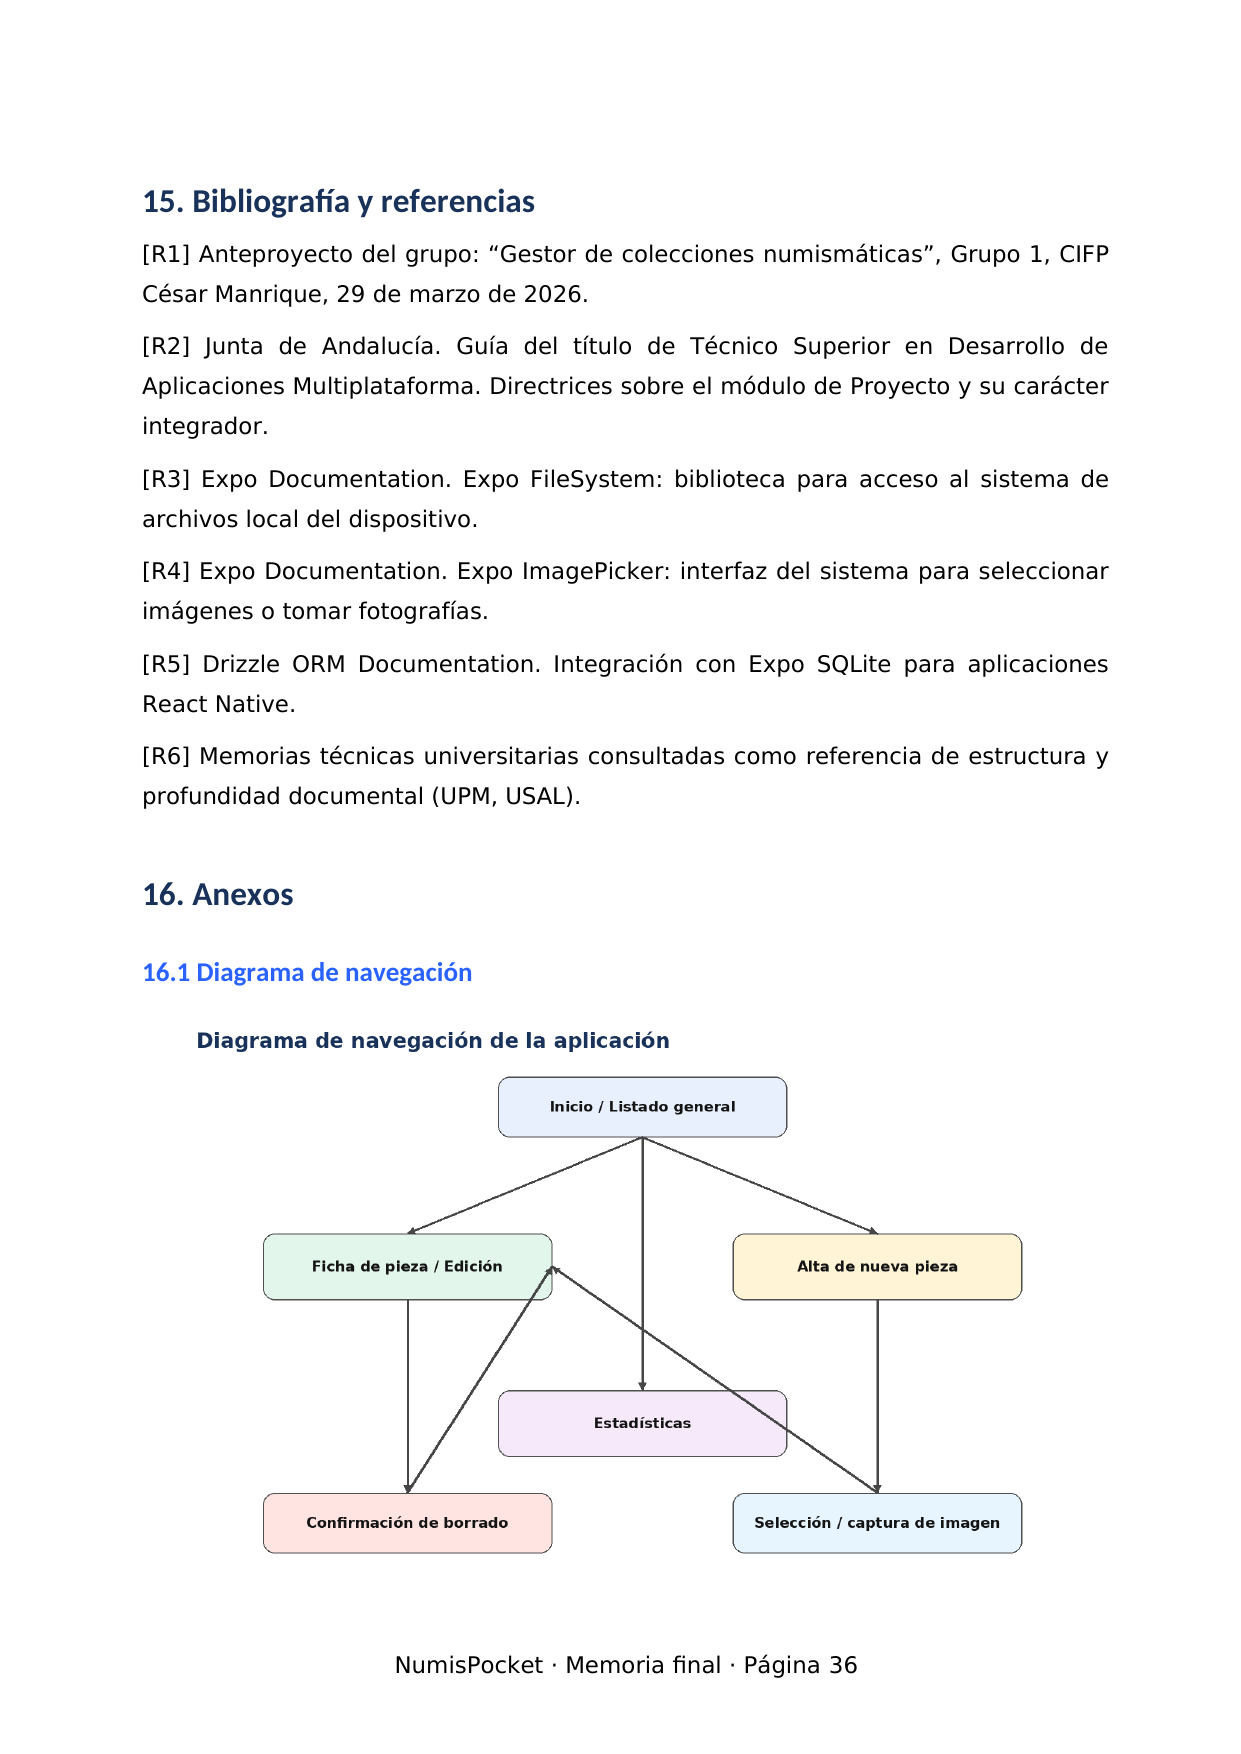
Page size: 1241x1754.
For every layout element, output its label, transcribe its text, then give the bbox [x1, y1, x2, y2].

text [R3] Expo Documentation. Expo FileSystem: biblioteca para acceso al sistema de archivos local del dispositivo. [142, 466, 1110, 533]
subtitle 15. Bibliografía y referencias [142, 180, 1110, 221]
text [R6] Memorias técnicas universitarias consultadas como referencia de estructura y profundidad documental (UPM, USAL). [142, 743, 1110, 810]
text [R5] Drizzle ORM Documentation. Integración con Expo SQLite para aplicaciones React Native. [142, 651, 1110, 718]
text [R4] Expo Documentation. Expo ImagePicker: interfaz del sistema para seleccionar imágenes o tomar fotografías. [142, 558, 1110, 625]
text [R1] Anteproyecto del grupo: “Gestor de colecciones numismáticas”, Grupo 1, CIFP César Manrique, 29 de marzo de 2026. [142, 241, 1110, 308]
picture [160, 1004, 1124, 1607]
subtitle 16. Anexos [142, 873, 1110, 914]
subtitle 16.1 Diagrama de navegación [142, 955, 1110, 988]
text [R2] Junta de Andalucía. Guía del título de Técnico Superior en Desarrollo de Aplicaciones Multiplataforma. Directrices sobre el módulo de Proyecto y su carácter integrador. [142, 333, 1110, 440]
